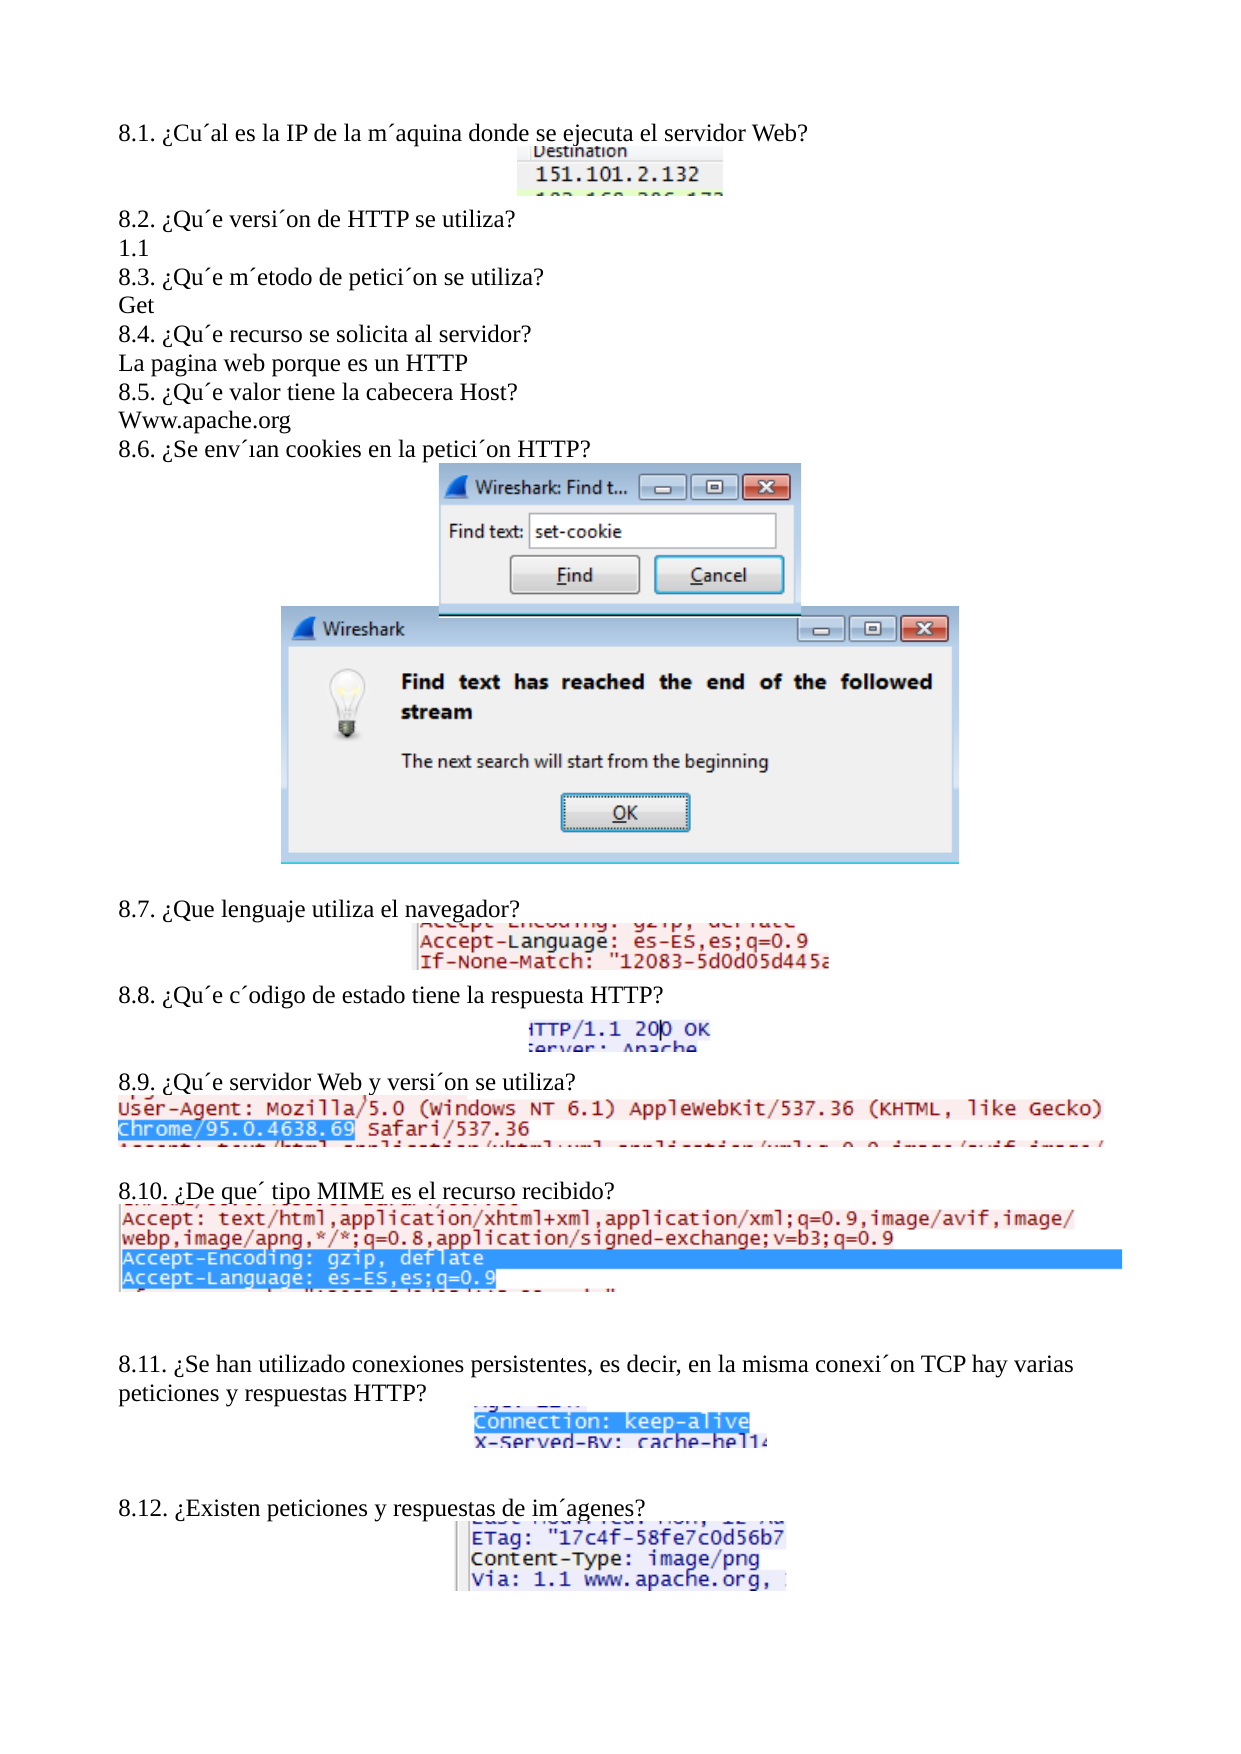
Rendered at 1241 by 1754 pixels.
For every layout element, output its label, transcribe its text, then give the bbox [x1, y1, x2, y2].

text Get [118, 291, 1122, 319]
picture [473, 1406, 767, 1448]
text 8.2. ¿Qu´e versi´on de HTTP se utiliza? [118, 204, 1122, 233]
text 8.10. ¿De que´ tipo MIME es el recurso recibido? [118, 1176, 1122, 1204]
picture [528, 1009, 712, 1052]
text 8.3. ¿Qu´e m´etodo de petici´on se utiliza? [118, 262, 1122, 291]
text Www.apache.org [118, 406, 1122, 434]
picture [411, 923, 829, 970]
picture [118, 1204, 1123, 1292]
text 8.8. ¿Qu´e c´odigo de estado tiene la respuesta HTTP? [118, 981, 1122, 1009]
text 8.9. ¿Qu´e servidor Web y versi´on se utiliza? [118, 1067, 1122, 1095]
picture [118, 1095, 1123, 1147]
text 8.1. ¿Cu´al es la IP de la m´aquina donde se ejecuta el servidor Web? [118, 118, 1122, 147]
text 8.11. ¿Se han utilizado conexiones persistentes, es decir, en la misma conexi´on TCP hay varias peticiones y respuestas HTTP? [118, 1349, 1122, 1407]
text 1.1 [118, 233, 1122, 262]
picture [281, 463, 960, 864]
text La pagina web porque es un HTTP [118, 348, 1122, 377]
text 8.12. ¿Existen peticiones y respuestas de im´agenes? [118, 1493, 1122, 1522]
picture [517, 146, 724, 196]
text 8.4. ¿Qu´e recurso se solicita al servidor? [118, 319, 1122, 348]
text 8.7. ¿Que lenguaje utiliza el navegador? [118, 894, 1122, 923]
picture [453, 1521, 787, 1591]
text 8.6. ¿Se env´ıan cookies en la petici´on HTTP? [118, 434, 1122, 463]
text 8.5. ¿Qu´e valor tiene la cabecera Host? [118, 377, 1122, 406]
